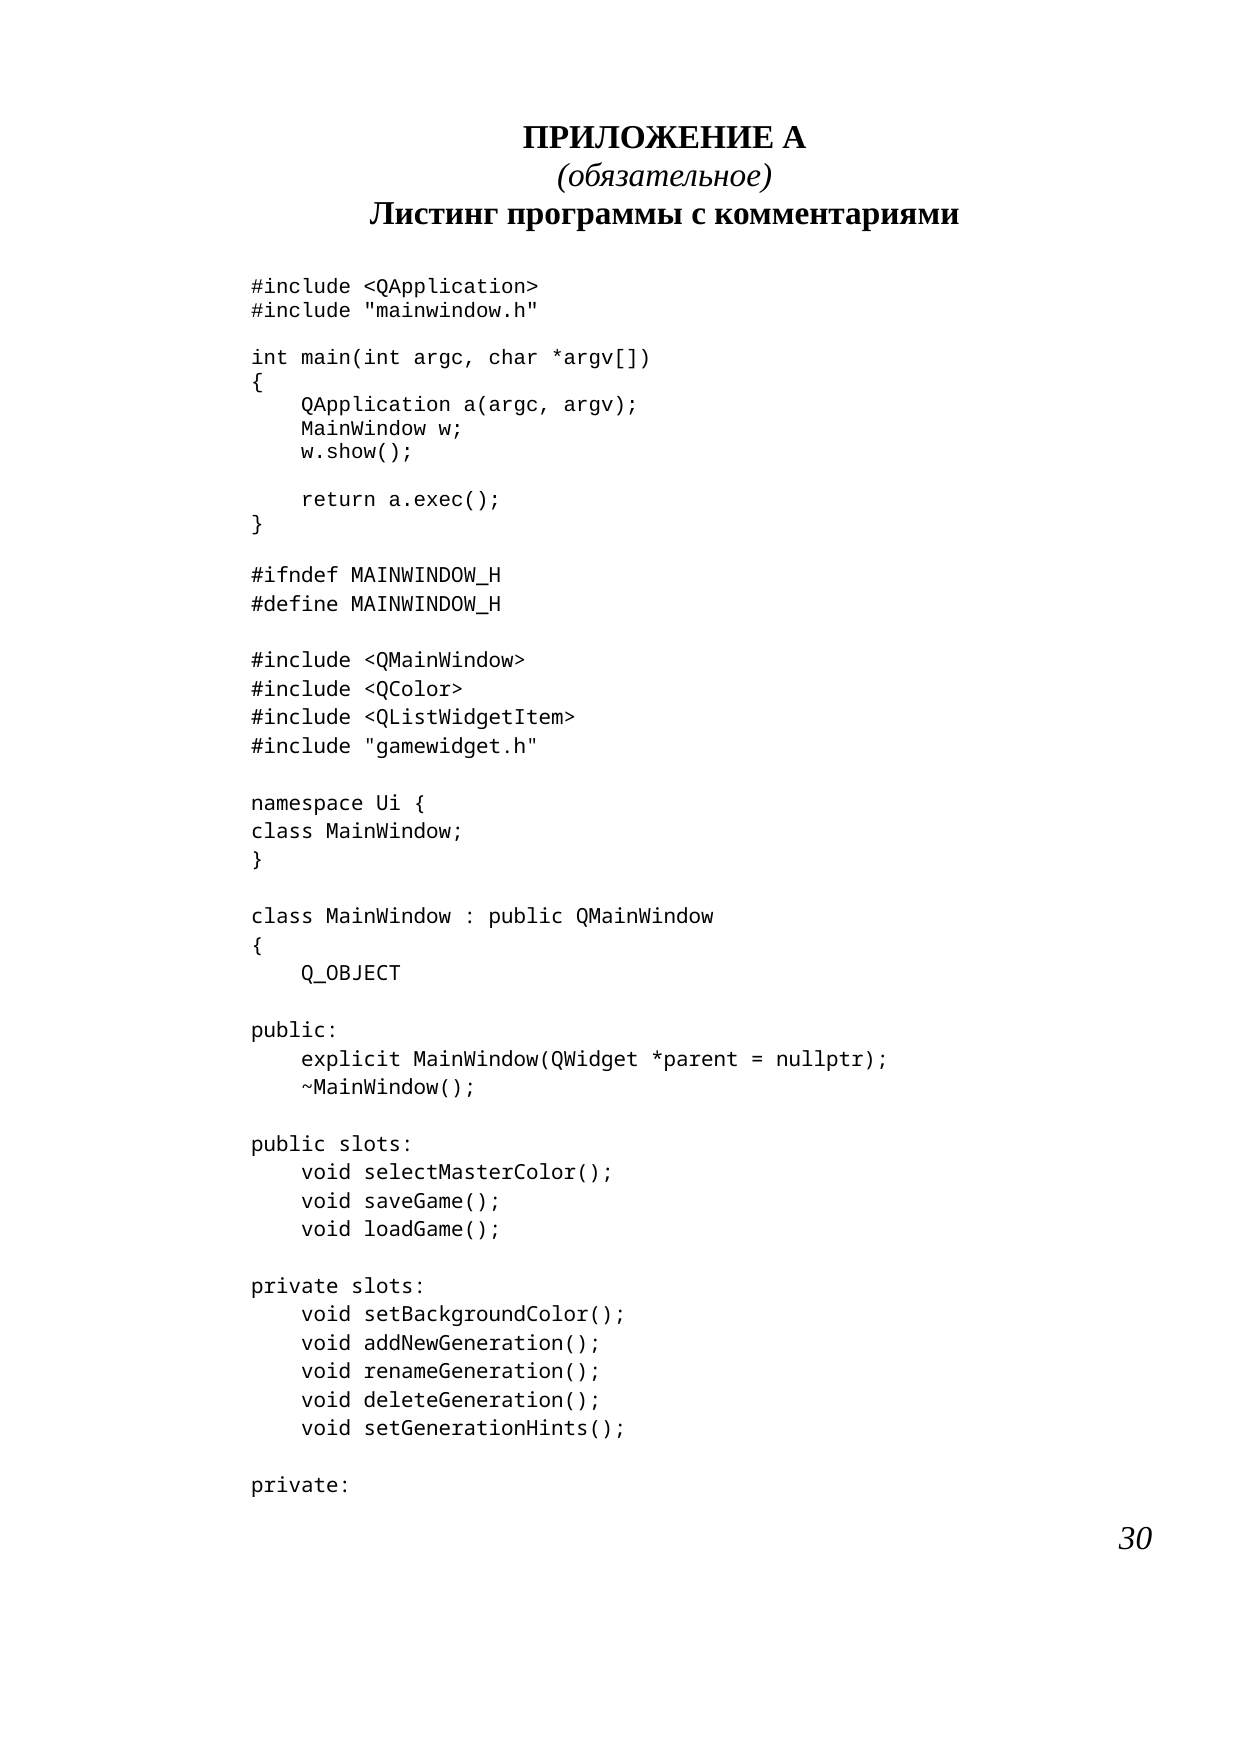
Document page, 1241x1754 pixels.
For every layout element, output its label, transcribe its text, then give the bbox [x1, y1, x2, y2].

text void setGenerationHints(); [251, 1413, 1152, 1442]
text MainWindow w; [251, 418, 1152, 442]
text (обязательное) [177, 155, 1152, 194]
text #include <QListWidgetItem> [251, 702, 1152, 731]
subtitle ПРИЛОЖЕНИЕ А [177, 117, 1152, 155]
text QApplication a(argc, argv); [251, 394, 1152, 418]
text void renameGeneration(); [251, 1356, 1152, 1385]
text void loadGame(); [251, 1214, 1152, 1243]
text #include <QMainWindow> [251, 646, 1152, 674]
text } [251, 844, 1152, 873]
text public slots: [251, 1129, 1152, 1157]
text explicit MainWindow(QWidget *parent = nullptr); [251, 1044, 1152, 1072]
text private: [251, 1470, 1152, 1499]
text #include "gamewidget.h" [251, 731, 1152, 759]
text } [251, 512, 1152, 536]
title Листинг программы с комментариями [177, 194, 1152, 232]
text void deleteGeneration(); [251, 1385, 1152, 1413]
text class MainWindow : public QMainWindow [251, 901, 1152, 930]
text #include <QApplication> [251, 276, 1152, 300]
text private slots: [251, 1271, 1152, 1299]
text int main(int argc, char *argv[]) [251, 347, 1152, 371]
text Q_OBJECT [251, 958, 1152, 987]
text void addNewGeneration(); [251, 1328, 1152, 1356]
text return a.exec(); [251, 489, 1152, 512]
text class MainWindow; [251, 816, 1152, 844]
text void setBackgroundColor(); [251, 1299, 1152, 1328]
text void saveGame(); [251, 1186, 1152, 1214]
text public: [251, 1015, 1152, 1044]
text ~MainWindow(); [251, 1072, 1152, 1101]
text #include "mainwindow.h" [251, 300, 1152, 323]
text #define MAINWINDOW_H [251, 589, 1152, 617]
text #ifndef MAINWINDOW_H [251, 560, 1152, 589]
text namespace Ui { [251, 788, 1152, 816]
text void selectMasterColor(); [251, 1157, 1152, 1186]
text #include <QColor> [251, 674, 1152, 702]
text { [251, 371, 1152, 394]
text { [251, 930, 1152, 958]
text w.show(); [251, 442, 1152, 465]
